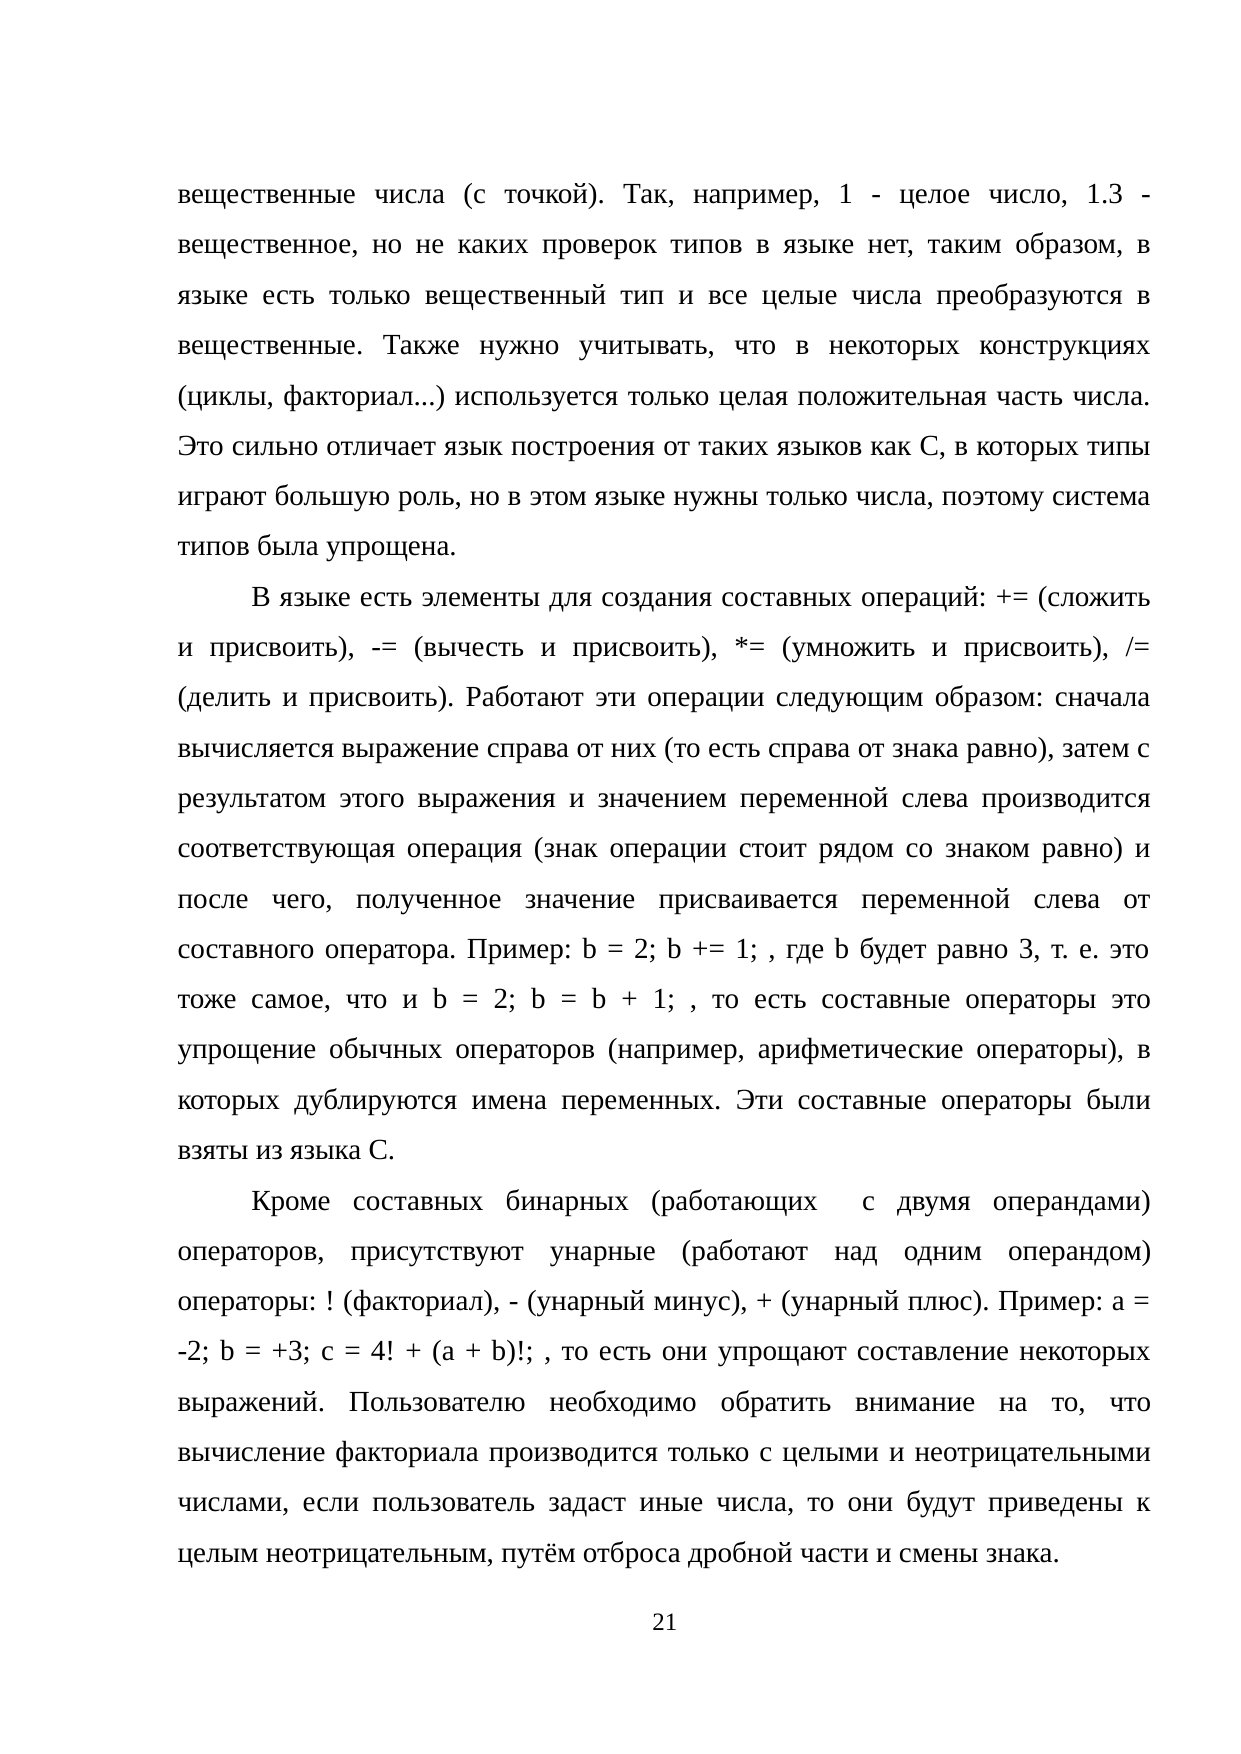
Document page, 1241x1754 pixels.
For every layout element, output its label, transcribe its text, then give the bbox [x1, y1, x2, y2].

text Кроме составных бинарных (работающих с двумя операндами) операторов, присутствуют унарные (работают над одним операндом) операторы: ! (факториал), - (унарный минус), + (унарный плюс). Пример: a = -2; b = +3; c = 4! + (a + b)!; , то есть они упрощают составление некоторых выражений. Пользователю необходимо обратить внимание на то, что вычисление факториала производится только с целыми и неотрицательными числами, если пользователь задаст иные числа, то они будут приведены к целым неотрицательным, путём отброса дробной части и смены знака. [177, 1183, 1152, 1568]
text вещественные числа (с точкой). Так, например, 1 - целое число, 1.3 - вещественное, но не каких проверок типов в языке нет, таким образом, в языке есть только вещественный тип и все целые числа преобразуются в вещественные. Также нужно учитывать, что в некоторых конструкциях (циклы, факториал...) используется только целая положительная часть числа. Это сильно отличает язык построения от таких языков как C, в которых типы играют большую роль, но в этом языке нужны только числа, поэтому система типов была упрощена. [177, 176, 1152, 562]
text В языке есть элементы для создания составных операций: += (сложить и присвоить), -= (вычесть и присвоить), *= (умножить и присвоить), /= (делить и присвоить). Работают эти операции следующим образом: сначала вычисляется выражение справа от них (то есть справа от знака равно), затем с результатом этого выражения и значением переменной слева производится соответствующая операция (знак операции стоит рядом со знаком равно) и после чего, полученное значение присваивается переменной слева от составного оператора. Пример: b = 2; b += 1; , где b будет равно 3, т. е. это тоже самое, что и b = 2; b = b + 1; , то есть составные операторы это упрощение обычных операторов (например, арифметические операторы), в которых дублируются имена переменных. Эти составные операторы были взяты из языка C. [177, 579, 1152, 1166]
